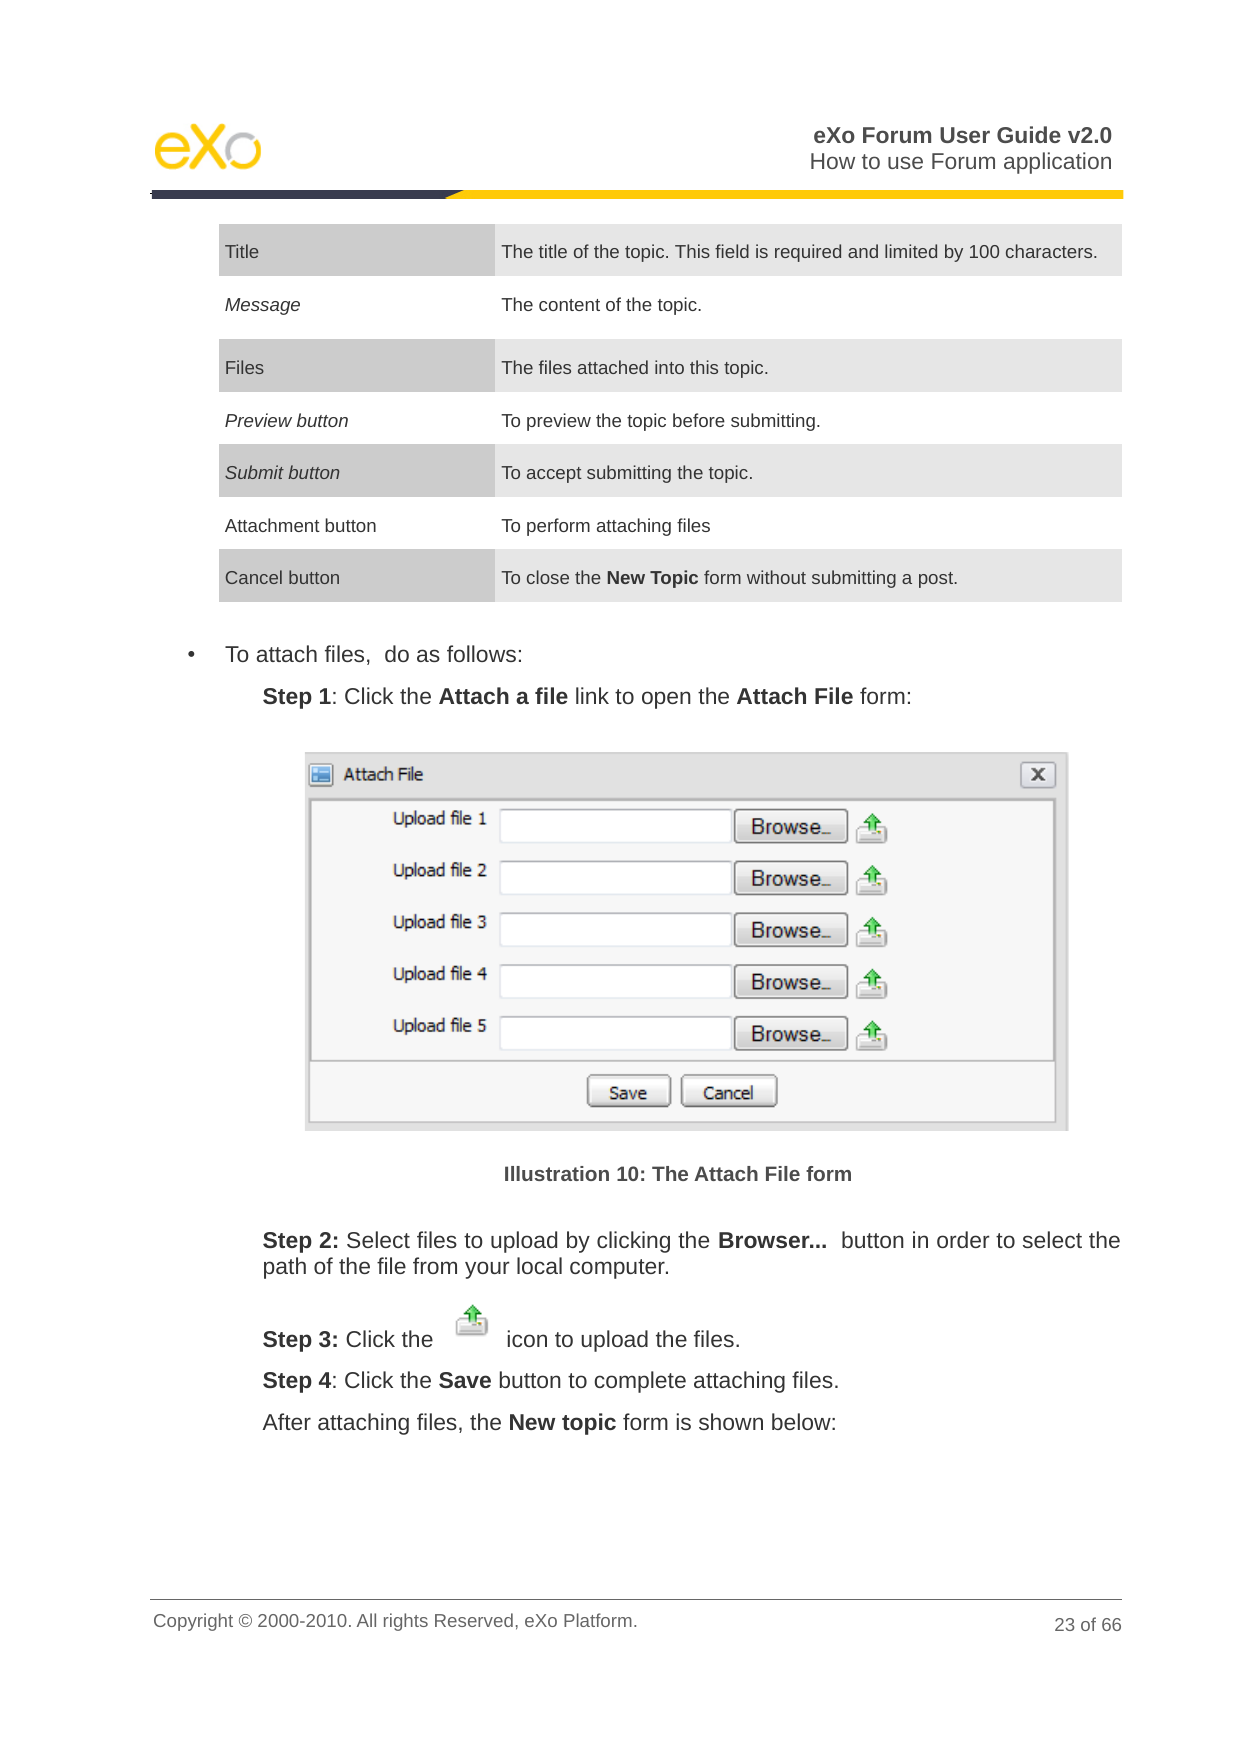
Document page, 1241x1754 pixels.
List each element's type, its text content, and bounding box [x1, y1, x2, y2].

table_cell Files [219, 339, 495, 392]
list To attach files, do as follows: [187, 641, 1122, 668]
table_cell To close the New Topic form without submitting a post. [495, 549, 1122, 602]
list Step 3: Click the icon to upload the files. [225, 1295, 1122, 1352]
picture [155, 123, 262, 170]
table_cell Message [219, 276, 495, 339]
list After attaching files, the New topic form is shown below: [225, 1408, 1122, 1435]
table_cell To accept submitting the topic. [495, 444, 1122, 497]
table_cell The files attached into this topic. [495, 339, 1122, 392]
table_header The title of the topic. This field is required and limited by 100 characters. [495, 224, 1122, 276]
list Illustration 10: The Attach File form [287, 807, 1069, 1186]
table_cell To perform attaching files [495, 497, 1122, 549]
picture [453, 1302, 493, 1340]
list Step 2: Select files to upload by clicking the Browser... button in order to select the path of the file from your local computer. [225, 1227, 1122, 1280]
list Step 4: Click the Save button to complete attaching files. [225, 1367, 1122, 1393]
table_cell Submit button [219, 444, 495, 497]
table_cell Attachment button [219, 497, 495, 549]
list Step 1: Click the Attach a file link to open the Attach File form: [225, 683, 1122, 709]
picture [304, 752, 1069, 1131]
table_cell To preview the topic before submitting. [495, 392, 1122, 444]
table_cell Cancel button [219, 549, 495, 602]
table_header Title [219, 224, 495, 276]
table_cell Preview button [219, 392, 495, 444]
table_cell The content of the topic. [495, 276, 1122, 339]
picture [151, 190, 1124, 199]
